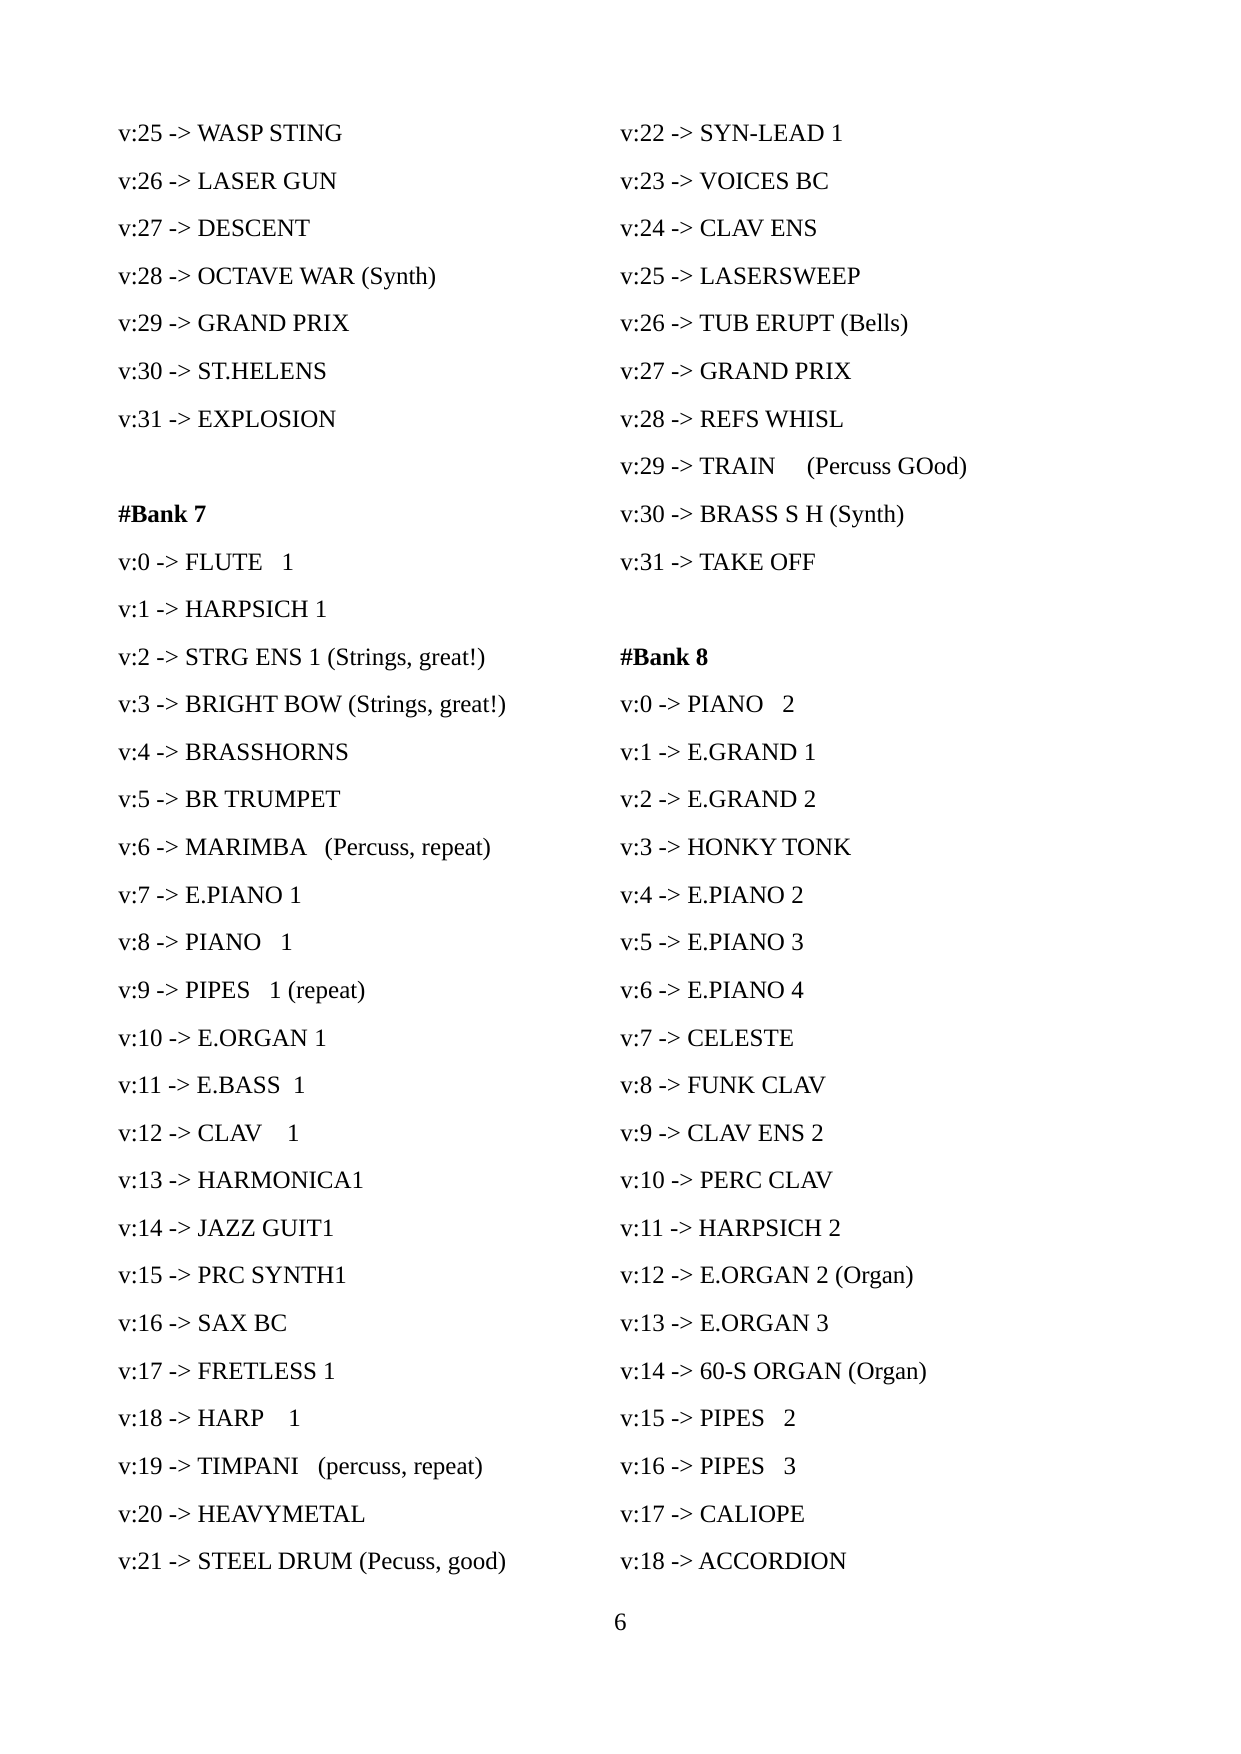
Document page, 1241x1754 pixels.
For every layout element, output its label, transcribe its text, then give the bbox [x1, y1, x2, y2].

text v:25 -> LASERSWEEP [620, 261, 1122, 290]
text v:16 -> SAX BC [118, 1308, 620, 1337]
text v:31 -> TAKE OFF [620, 547, 1122, 575]
text v:10 -> PERC CLAV [620, 1165, 1122, 1194]
text v:12 -> E.ORGAN 2 (Organ) [620, 1261, 1122, 1289]
text v:20 -> HEAVYMETAL [118, 1499, 620, 1527]
text v:30 -> BRASS S H (Synth) [620, 499, 1122, 528]
text v:30 -> ST.HELENS [118, 356, 620, 385]
text v:2 -> STRG ENS 1 (Strings, great!) [118, 642, 620, 671]
text v:4 -> E.PIANO 2 [620, 880, 1122, 908]
text v:14 -> 60-S ORGAN (Organ) [620, 1356, 1122, 1384]
text v:13 -> HARMONICA1 [118, 1165, 620, 1194]
text v:13 -> E.ORGAN 3 [620, 1308, 1122, 1337]
text v:9 -> CLAV ENS 2 [620, 1118, 1122, 1147]
text #Bank 8 [620, 642, 1122, 671]
text v:3 -> BRIGHT BOW (Strings, great!) [118, 689, 620, 718]
text v:4 -> BRASSHORNS [118, 737, 620, 766]
text v:27 -> DESCENT [118, 213, 620, 242]
text v:6 -> E.PIANO 4 [620, 975, 1122, 1004]
text v:24 -> CLAV ENS [620, 213, 1122, 242]
text v:5 -> BR TRUMPET [118, 784, 620, 813]
text v:26 -> TUB ERUPT (Bells) [620, 308, 1122, 337]
text v:31 -> EXPLOSION [118, 404, 620, 432]
text #Bank 7 [118, 499, 620, 528]
text v:23 -> VOICES BC [620, 166, 1122, 194]
text v:29 -> GRAND PRIX [118, 308, 620, 337]
text v:6 -> MARIMBA (Percuss, repeat) [118, 832, 620, 861]
text v:12 -> CLAV 1 [118, 1118, 620, 1147]
text v:14 -> JAZZ GUIT1 [118, 1213, 620, 1242]
text v:18 -> HARP 1 [118, 1403, 620, 1432]
text v:15 -> PIPES 2 [620, 1403, 1122, 1432]
text v:28 -> REFS WHISL [620, 404, 1122, 432]
text v:1 -> HARPSICH 1 [118, 594, 620, 623]
text v:21 -> STEEL DRUM (Pecuss, good) [118, 1546, 620, 1575]
text v:17 -> CALIOPE [620, 1499, 1122, 1527]
text v:16 -> PIPES 3 [620, 1451, 1122, 1480]
text v:25 -> WASP STING [118, 118, 620, 147]
text v:15 -> PRC SYNTH1 [118, 1261, 620, 1289]
text v:26 -> LASER GUN [118, 166, 620, 194]
text v:7 -> CELESTE [620, 1023, 1122, 1051]
text v:11 -> E.BASS 1 [118, 1070, 620, 1099]
text v:0 -> FLUTE 1 [118, 547, 620, 575]
text v:11 -> HARPSICH 2 [620, 1213, 1122, 1242]
text v:9 -> PIPES 1 (repeat) [118, 975, 620, 1004]
text v:8 -> PIANO 1 [118, 927, 620, 956]
text v:17 -> FRETLESS 1 [118, 1356, 620, 1384]
text v:7 -> E.PIANO 1 [118, 880, 620, 908]
text v:8 -> FUNK CLAV [620, 1070, 1122, 1099]
text v:29 -> TRAIN (Percuss GOod) [620, 451, 1122, 480]
text v:1 -> E.GRAND 1 [620, 737, 1122, 766]
text v:10 -> E.ORGAN 1 [118, 1023, 620, 1051]
text v:3 -> HONKY TONK [620, 832, 1122, 861]
text v:5 -> E.PIANO 3 [620, 927, 1122, 956]
text v:0 -> PIANO 2 [620, 689, 1122, 718]
text v:2 -> E.GRAND 2 [620, 784, 1122, 813]
text v:18 -> ACCORDION [620, 1546, 1122, 1575]
text v:27 -> GRAND PRIX [620, 356, 1122, 385]
text v:28 -> OCTAVE WAR (Synth) [118, 261, 620, 290]
text v:22 -> SYN-LEAD 1 [620, 118, 1122, 147]
text v:19 -> TIMPANI (percuss, repeat) [118, 1451, 620, 1480]
